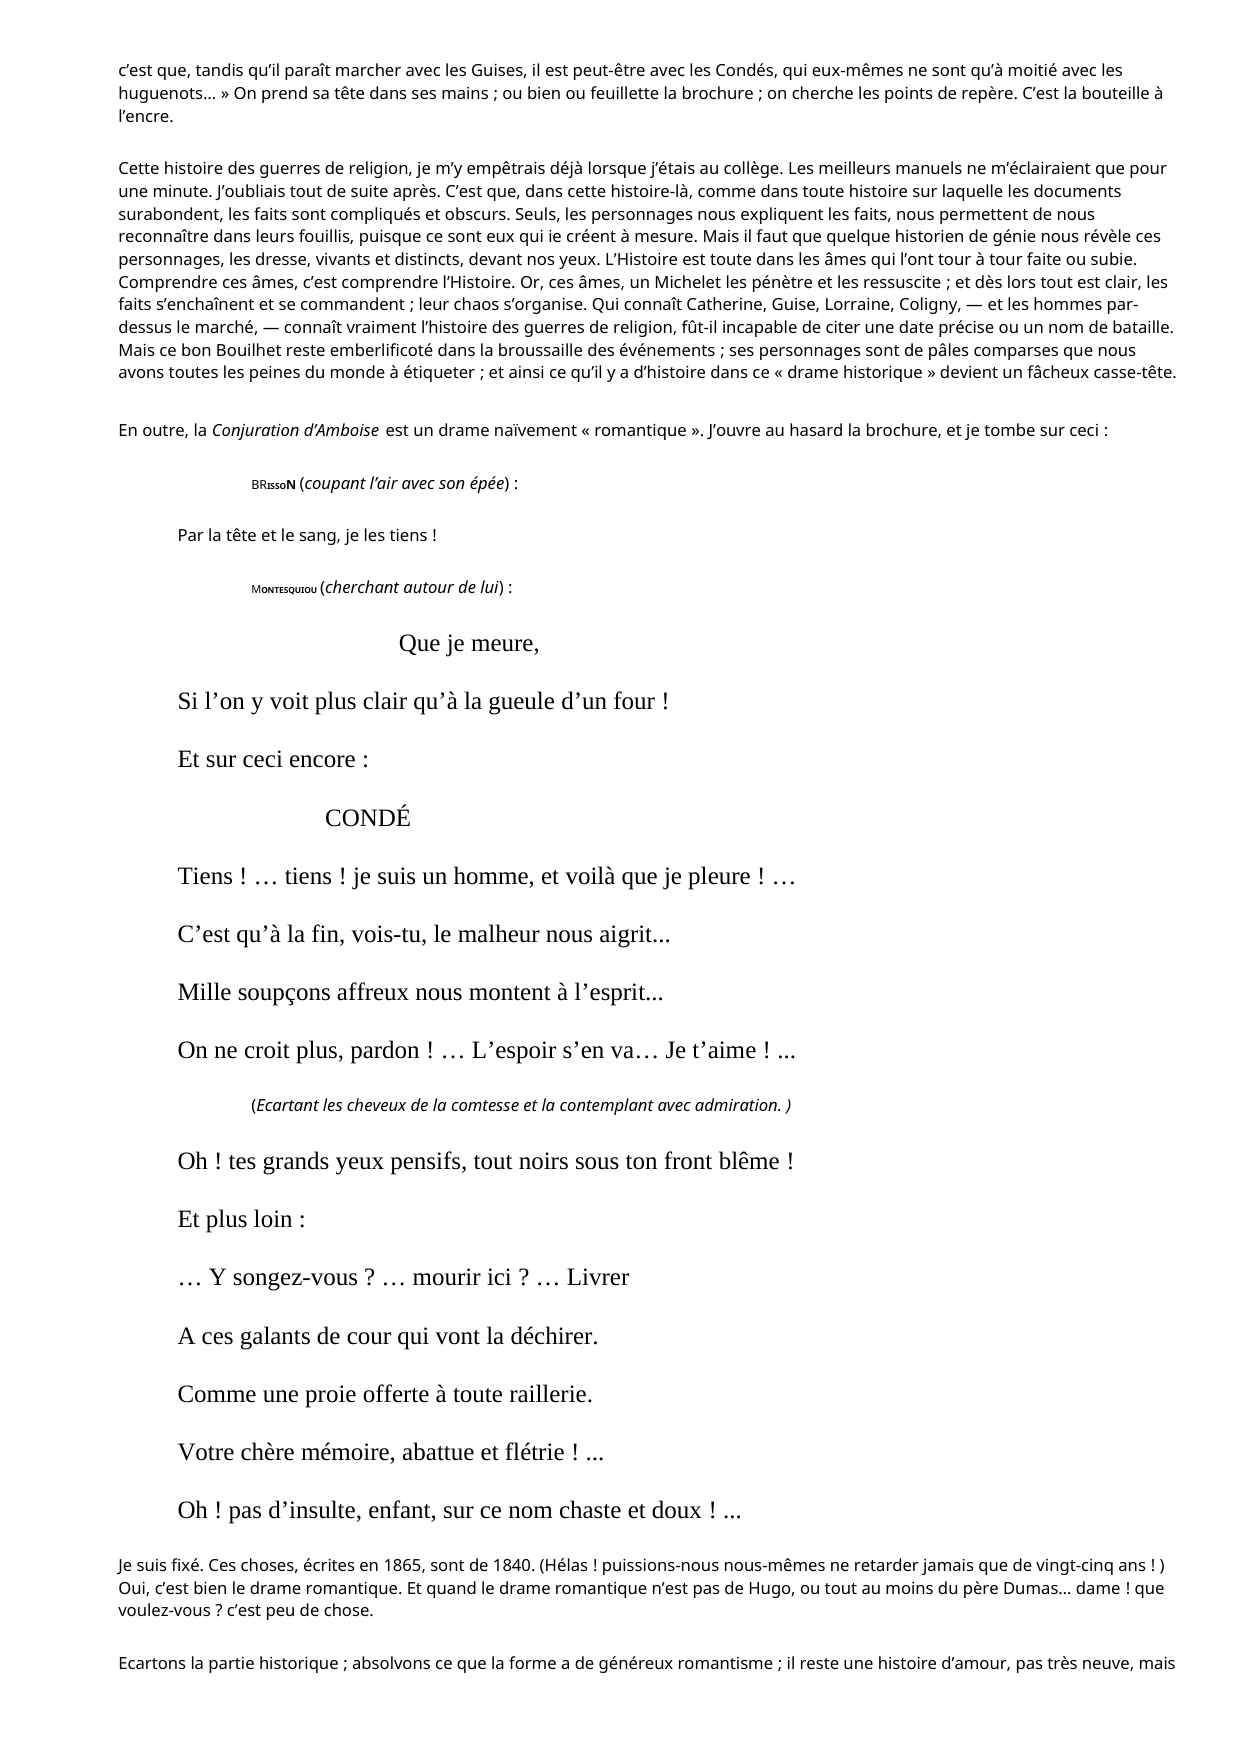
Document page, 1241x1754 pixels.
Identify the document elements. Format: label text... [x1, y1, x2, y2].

text Et sur ceci encore : [177, 744, 1122, 773]
text Oh ! pas d’insulte, enfant, sur ce nom chaste et doux ! ... [177, 1495, 1122, 1524]
text (Ecartant les cheveux de la comtesse et la contemplant avec admiration. ) [177, 1094, 1122, 1117]
text CONDÉ [177, 803, 1122, 831]
text Votre chère mémoire, abattue et flétrie ! ... [177, 1437, 1122, 1466]
text Et plus loin : [177, 1204, 1122, 1233]
text Mille soupçons affreux nous montent à l’esprit... [177, 977, 1122, 1006]
text Oh ! tes grands yeux pensifs, tout noirs sous ton front blême ! [177, 1146, 1122, 1175]
text BRissoN (coupant l’air avec son épée) : [177, 471, 1122, 494]
text Cette histoire des guerres de religion, je m’y empêtrais déjà lorsque j’étais au collège. Les meilleurs manuels ne m’éclairaient que pour une minute. J’oubliais tout de suite après. C’est que, dans cette histoire-là, comme dans toute histoire sur laquelle les documents surabondent, les faits sont compliqués et obscurs. Seuls, les personnages nous expliquent les faits, nous permettent de nous reconnaître dans leurs fouillis, puisque ce sont eux qui ie créent à mesure. Mais il faut que quelque historien de génie nous révèle ces personnages, les dresse, vivants et distincts, devant nos yeux. L’Histoire est toute dans les âmes qui l’ont tour à tour faite ou subie. Comprendre ces âmes, c’est comprendre l’Histoire. Or, ces âmes, un Michelet les pénètre et les ressuscite ; et dès lors tout est clair, les faits s’enchaînent et se commandent ; leur chaos s’organise. Qui connaît Catherine, Guise, Lorraine, Coligny, — et les hommes par-dessus le marché, — connaît vraiment l’histoire des guerres de religion, fût-il incapable de citer une date précise ou un nom de bataille. Mais ce bon Bouilhet reste emberlificoté dans la broussaille des événements ; ses personnages sont de pâles comparses que nous avons toutes les peines du monde à étiqueter ; et ainsi ce qu’il y a d’histoire dans ce « drame historique » devient un fâcheux casse-tête. [118, 157, 1181, 384]
text Ecartons la partie historique ; absolvons ce que la forme a de généreux romantisme ; il reste une histoire d’amour, pas très neuve, mais [118, 1651, 1181, 1674]
text Je suis fixé. Ces choses, écrites en 1865, sont de 1840. (Hélas ! puissions-nous nous-mêmes ne retarder jamais que de vingt-cinq ans ! ) Oui, c’est bien le drame romantique. Et quand le drame romantique n’est pas de Hugo, ou tout au moins du père Dumas… dame ! que voulez-vous ? c’est peu de chose. [118, 1554, 1181, 1622]
text Si l’on y voit plus clair qu’à la gueule d’un four ! [177, 686, 1122, 715]
text c’est que, tandis qu’il paraît marcher avec les Guises, il est peut-être avec les Condés, qui eux-mêmes ne sont qu’à moitié avec les huguenots… » On prend sa tête dans ses mains ; ou bien ou feuillette la brochure ; on cherche les points de repère. C’est la bouteille à l’encre. [118, 59, 1181, 127]
text En outre, la Conjuration d’Amboise est un drame naïvement « romantique ». J’ouvre au hasard la brochure, et je tombe sur ceci : [118, 413, 1181, 442]
text C’est qu’à la fin, vois-tu, le malheur nous aigrit... [177, 919, 1122, 948]
text On ne croit plus, pardon ! … L’espoir s’en va… Je t’aime ! ... [177, 1036, 1122, 1064]
text Que je meure, [177, 628, 1122, 657]
text Comme une proie offerte à toute raillerie. [177, 1379, 1122, 1408]
text Par la tête et le sang, je les tiens ! [177, 524, 1122, 546]
text A ces galants de cour qui vont la déchirer. [177, 1321, 1122, 1349]
text montesquiou (cherchant autour de lui) : [177, 576, 1122, 598]
text … Y songez-vous ? … mourir ici ? … Livrer [177, 1262, 1122, 1291]
text Tiens ! … tiens ! je suis un homme, et voilà que je pleure ! … [177, 861, 1122, 890]
